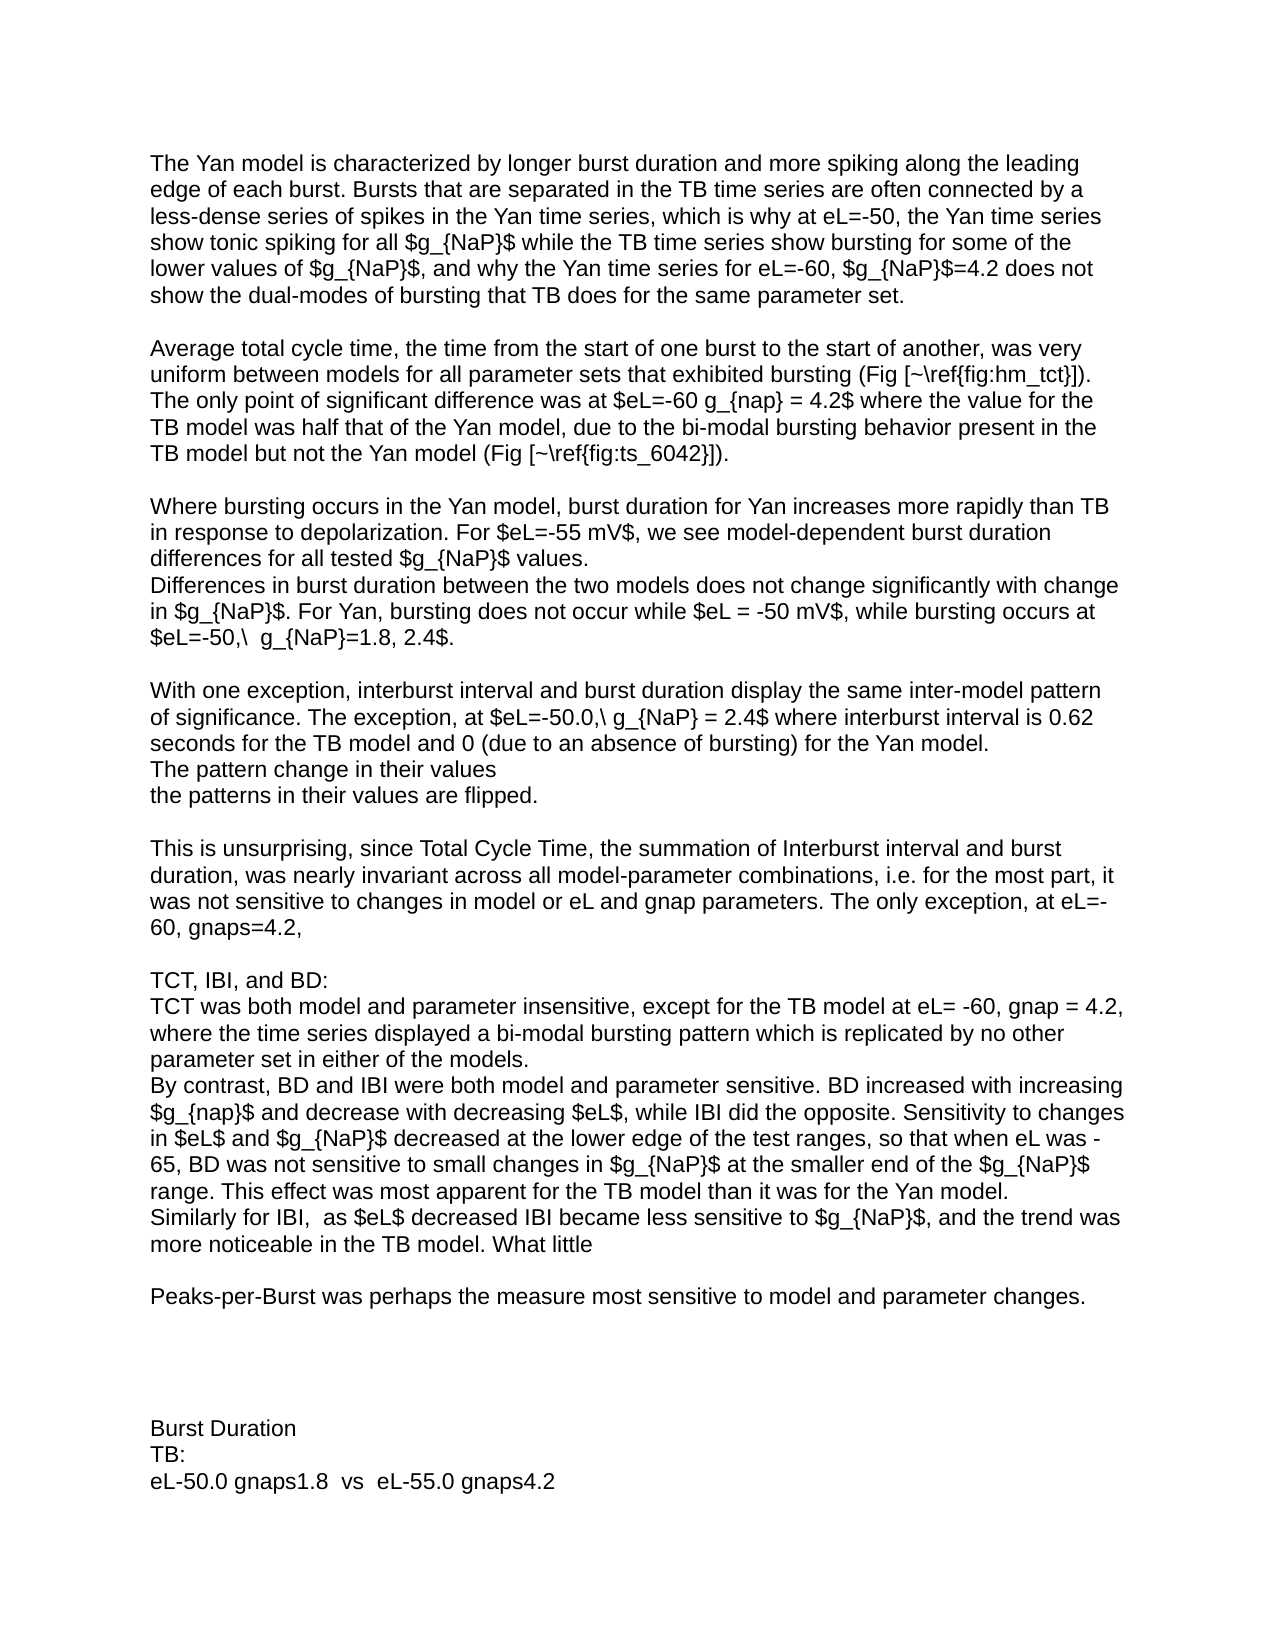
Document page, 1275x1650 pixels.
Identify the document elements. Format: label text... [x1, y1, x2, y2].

text TCT was both model and parameter insensitive, except for the TB model at eL= -60, gnap = 4.2, where the time series displayed a bi-modal bursting pattern which is replicated by no other parameter set in either of the models. [150, 993, 1125, 1072]
text The pattern change in their values [150, 756, 1125, 782]
text Similarly for IBI, as $eL$ decreased IBI became less sensitive to $g_{NaP}$, and the trend was more noticeable in the TB model. What little [150, 1204, 1125, 1257]
text Peaks-per-Burst was perhaps the measure most sensitive to model and parameter changes. [150, 1283, 1125, 1309]
text TCT, IBI, and BD: [150, 967, 1125, 993]
text Where bursting occurs in the Yan model, burst duration for Yan increases more rapidly than TB in response to depolarization. For $eL=-55 mV$, we see model-dependent burst duration differences for all tested $g_{NaP}$ values. [150, 493, 1125, 572]
text the patterns in their values are flipped. [150, 782, 1125, 809]
text Differences in burst duration between the two models does not change significantly with change in $g_{NaP}$. For Yan, bursting does not occur while $eL = -50 mV$, while bursting occurs at $eL=-50,\ g_{NaP}=1.8, 2.4$. [150, 572, 1125, 651]
text Average total cycle time, the time from the start of one burst to the start of another, was very uniform between models for all parameter sets that exhibited bursting (Fig [~\ref{fig:hm_tct}]). The only point of significant difference was at $eL=-60 g_{nap} = 4.2$ where the value for the TB model was half that of the Yan model, due to the bi-modal bursting behavior present in the TB model but not the Yan model (Fig [~\ref{fig:ts_6042}]). [150, 334, 1125, 466]
text By contrast, BD and IBI were both model and parameter sensitive. BD increased with increasing $g_{nap}$ and decrease with decreasing $eL$, while IBI did the opposite. Sensitivity to changes in $eL$ and $g_{NaP}$ decreased at the lower edge of the test ranges, so that when eL was -65, BD was not sensitive to small changes in $g_{NaP}$ at the smaller end of the $g_{NaP}$ range. This effect was most apparent for the TB model than it was for the Yan model. [150, 1072, 1125, 1204]
text The Yan model is characterized by longer burst duration and more spiking along the leading edge of each burst. Bursts that are separated in the TB time series are often connected by a less-dense series of spikes in the Yan time series, which is why at eL=-50, the Yan time series show tonic spiking for all $g_{NaP}$ while the TB time series show bursting for some of the lower values of $g_{NaP}$, and why the Yan time series for eL=-60, $g_{NaP}$=4.2 does not show the dual-modes of bursting that TB does for the same parameter set. [150, 150, 1125, 308]
text With one exception, interburst interval and burst duration display the same inter-model pattern of significance. The exception, at $eL=-50.0,\ g_{NaP} = 2.4$ where interburst interval is 0.62 seconds for the TB model and 0 (due to an absence of bursting) for the Yan model. [150, 677, 1125, 756]
text This is unsurprising, since Total Cycle Time, the summation of Interburst interval and burst duration, was nearly invariant across all model-parameter combinations, i.e. for the most part, it was not sensitive to changes in model or eL and gnap parameters. The only exception, at eL=-60, gnaps=4.2, [150, 835, 1125, 941]
text TB: [150, 1441, 1125, 1468]
text Burst Duration [150, 1415, 1125, 1441]
text eL-50.0 gnaps1.8 vs eL-55.0 gnaps4.2 [150, 1468, 1125, 1494]
